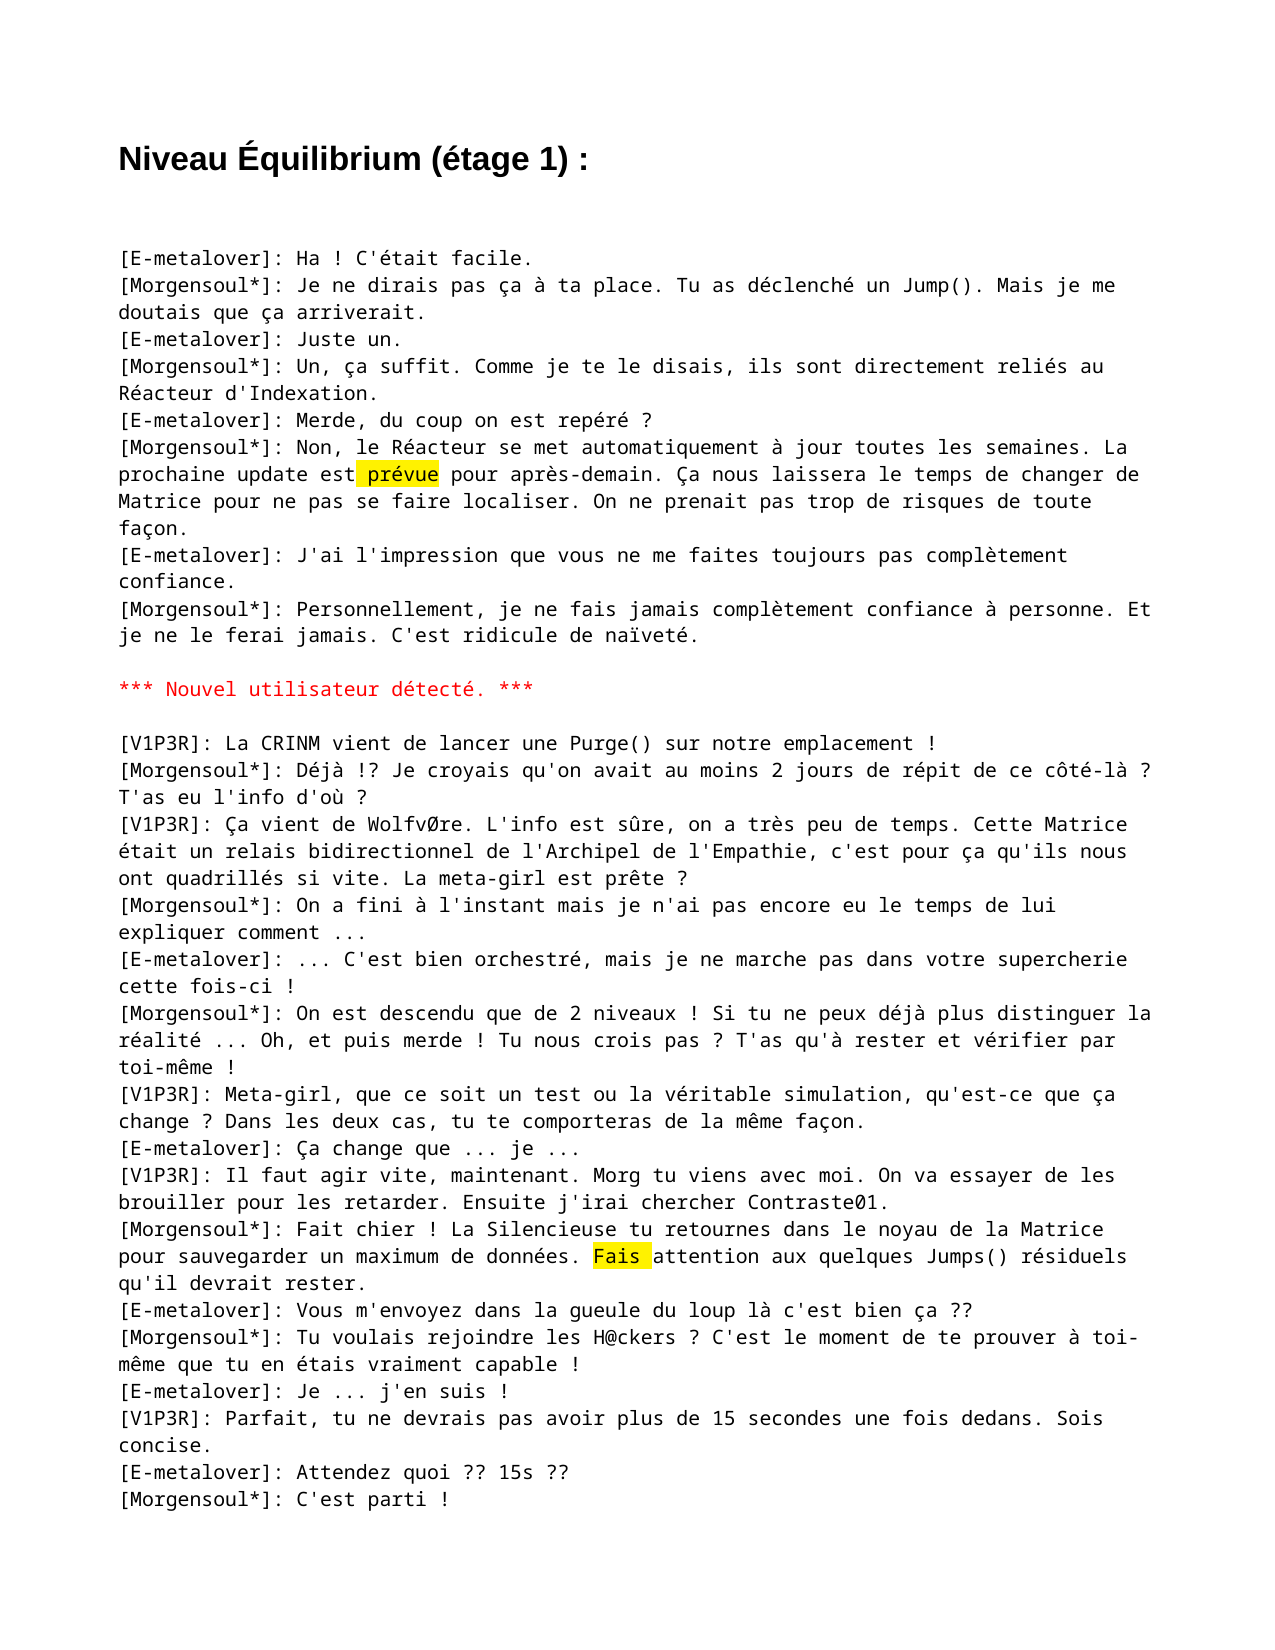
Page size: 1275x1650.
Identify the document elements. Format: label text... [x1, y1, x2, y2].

text [V1P3R]: La CRINM vient de lancer une Purge() sur notre emplacement ! [118, 730, 1157, 757]
text [E-metalover]: J'ai l'impression que vous ne me faites toujours pas complètement confiance. [118, 541, 1157, 595]
text [Morgensoul*]: Personnellement, je ne fais jamais complètement confiance à personne. Et je ne le ferai jamais. C'est ridicule de naïveté. [118, 595, 1157, 649]
text [Morgensoul*]: Non, le Réacteur se met automatiquement à jour toutes les semaines. La prochaine update est prévue pour après-demain. Ça nous laissera le temps de changer de Matrice pour ne pas se faire localiser. On ne prenait pas trop de risques de toute façon. [118, 433, 1157, 541]
text [E-metalover]: Ça change que ... je ... [118, 1134, 1157, 1161]
text [E-metalover]: Je ... j'en suis ! [118, 1377, 1157, 1404]
text [Morgensoul*]: On a fini à l'instant mais je n'ai pas encore eu le temps de lui expliquer comment ... [118, 892, 1157, 946]
text [Morgensoul*]: Fait chier ! La Silencieuse tu retournes dans le noyau de la Matrice pour sauvegarder un maximum de données. Fais attention aux quelques Jumps() résiduels qu'il devrait rester. [118, 1215, 1157, 1296]
text [V1P3R]: Il faut agir vite, maintenant. Morg tu viens avec moi. On va essayer de les brouiller pour les retarder. Ensuite j'irai chercher Contraste01. [118, 1161, 1157, 1215]
text *** Nouvel utilisateur détecté. *** [118, 676, 1157, 703]
text [E-metalover]: Juste un. [118, 325, 1157, 352]
text [Morgensoul*]: Un, ça suffit. Comme je te le disais, ils sont directement reliés au Réacteur d'Indexation. [118, 352, 1157, 406]
text [Morgensoul*]: Je ne dirais pas ça à ta place. Tu as déclenché un Jump(). Mais je me doutais que ça arriverait. [118, 271, 1157, 325]
text [Morgensoul*]: Tu voulais rejoindre les H@ckers ? C'est le moment de te prouver à toi-même que tu en étais vraiment capable ! [118, 1323, 1157, 1377]
text [E-metalover]: ... C'est bien orchestré, mais je ne marche pas dans votre supercherie cette fois-ci ! [118, 946, 1157, 999]
text [V1P3R]: Parfait, tu ne devrais pas avoir plus de 15 secondes une fois dedans. Sois concise. [118, 1404, 1157, 1458]
text [E-metalover]: Vous m'envoyez dans la gueule du loup là c'est bien ça ?? [118, 1296, 1157, 1323]
text [Morgensoul*]: Déjà !? Je croyais qu'on avait au moins 2 jours de répit de ce côté-là ? T'as eu l'info d'où ? [118, 757, 1157, 811]
text [E-metalover]: Merde, du coup on est repéré ? [118, 406, 1157, 433]
text [V1P3R]: Ça vient de WolfvØre. L'info est sûre, on a très peu de temps. Cette Matrice était un relais bidirectionnel de l'Archipel de l'Empathie, c'est pour ça qu'ils nous ont quadrillés si vite. La meta-girl est prête ? [118, 811, 1157, 892]
text [Morgensoul*]: C'est parti ! [118, 1485, 1157, 1512]
subtitle Niveau Équilibrium (étage 1) : [118, 139, 1157, 178]
text [E-metalover]: Ha ! C'était facile. [118, 244, 1157, 271]
text [Morgensoul*]: On est descendu que de 2 niveaux ! Si tu ne peux déjà plus distinguer la réalité ... Oh, et puis merde ! Tu nous crois pas ? T'as qu'à rester et vérifier par toi-même ! [118, 999, 1157, 1080]
text [V1P3R]: Meta-girl, que ce soit un test ou la véritable simulation, qu'est-ce que ça change ? Dans les deux cas, tu te comporteras de la même façon. [118, 1080, 1157, 1134]
text [E-metalover]: Attendez quoi ?? 15s ?? [118, 1458, 1157, 1485]
